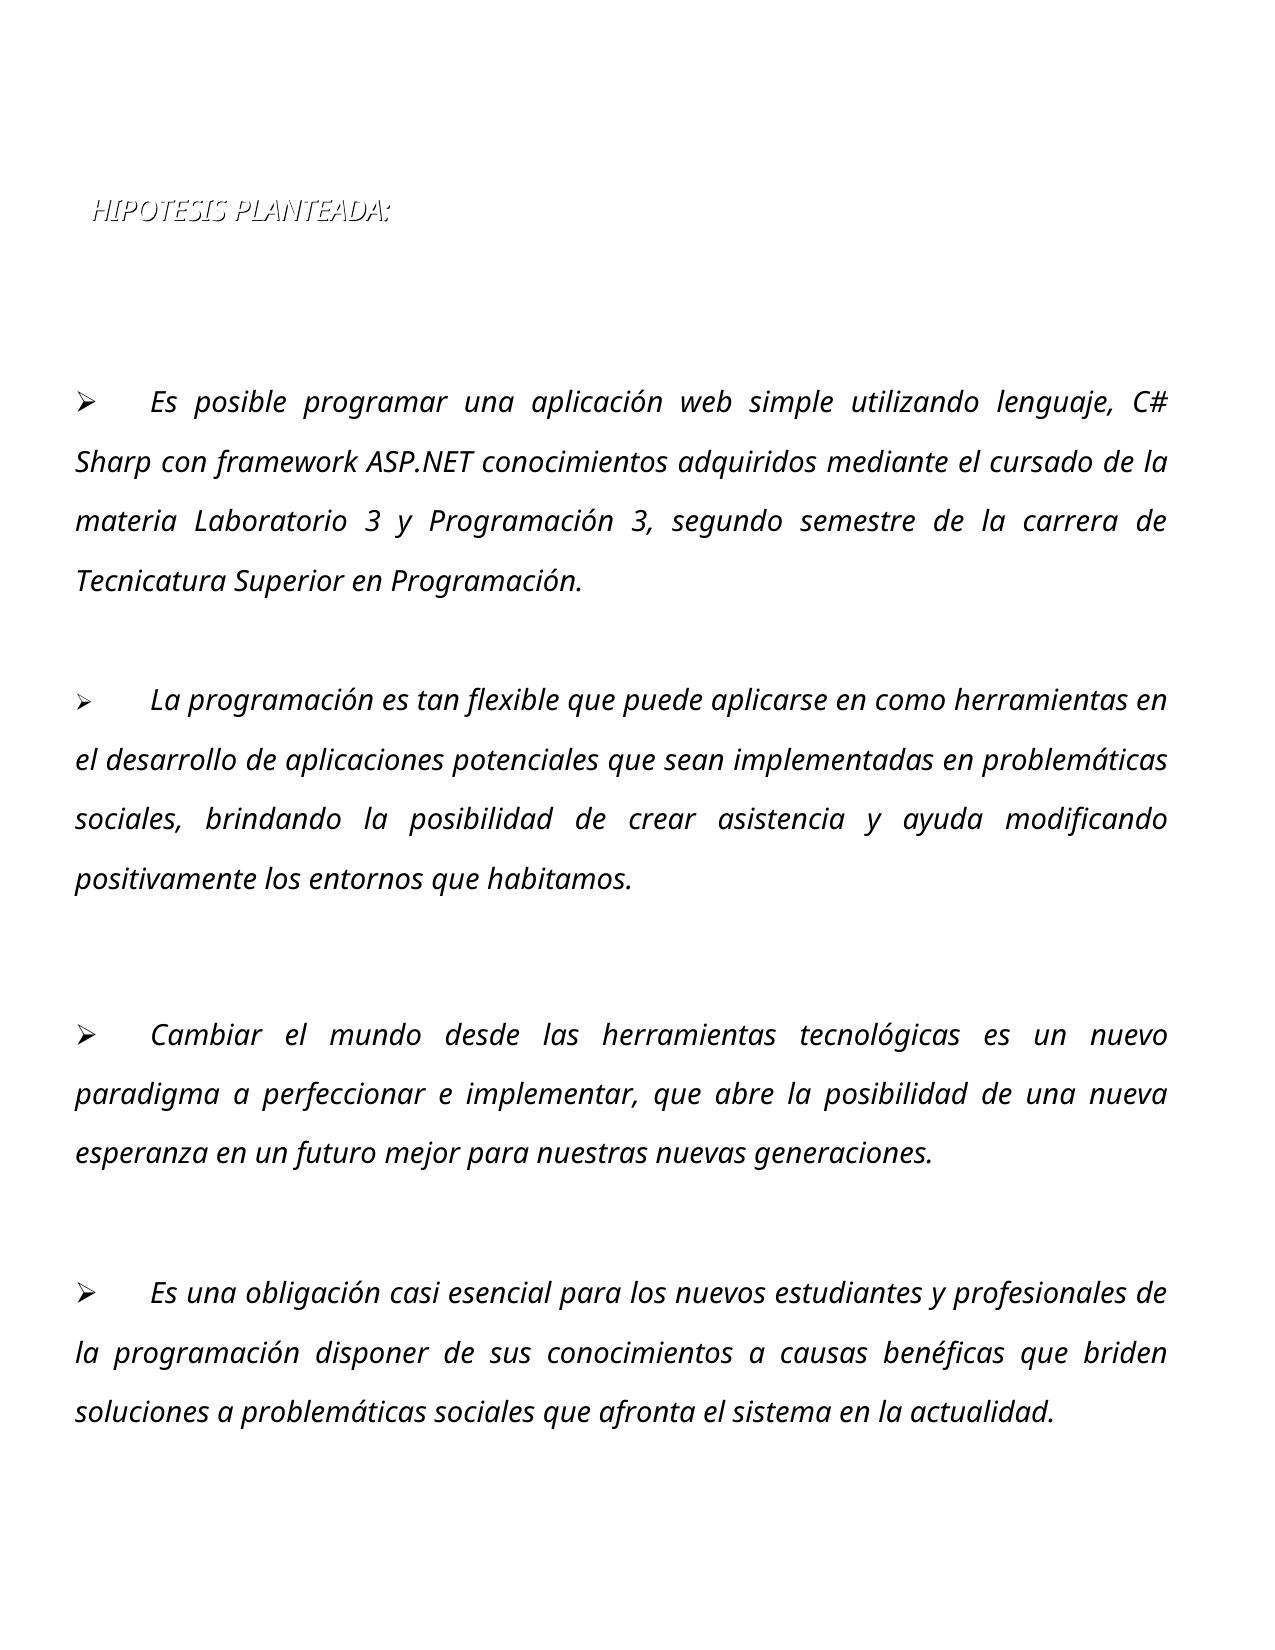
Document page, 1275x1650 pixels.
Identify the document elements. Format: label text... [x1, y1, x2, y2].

list Es una obligación casi esencial para los nuevos estudiantes y profesionales de la programación disponer de sus conocimientos a causas benéficas que briden soluciones a problemáticas sociales que afronta el sistema en la actualidad. [75, 1273, 1172, 1431]
list Cambiar el mundo desde las herramientas tecnológicas es un nuevo paradigma a perfeccionar e implementar, que abre la posibilidad de una nueva esperanza en un futuro mejor para nuestras nuevas generaciones. [75, 1014, 1172, 1172]
list La programación es tan flexible que puede aplicarse en como herramientas en el desarrollo de aplicaciones potenciales que sean implementadas en problemáticas sociales, brindando la posibilidad de crear asistencia y ayuda modificando positivamente los entornos que habitamos. [75, 679, 1172, 898]
text HIPOTESIS PLANTEADA: [90, 188, 876, 228]
list Es posible programar una aplicación web simple utilizando lenguaje, C# Sharp con framework ASP.NET conocimientos adquiridos mediante el cursado de la materia Laboratorio 3 y Programación 3, segundo semestre de la carrera de Tecnicatura Superior en Programación. [75, 381, 1172, 599]
